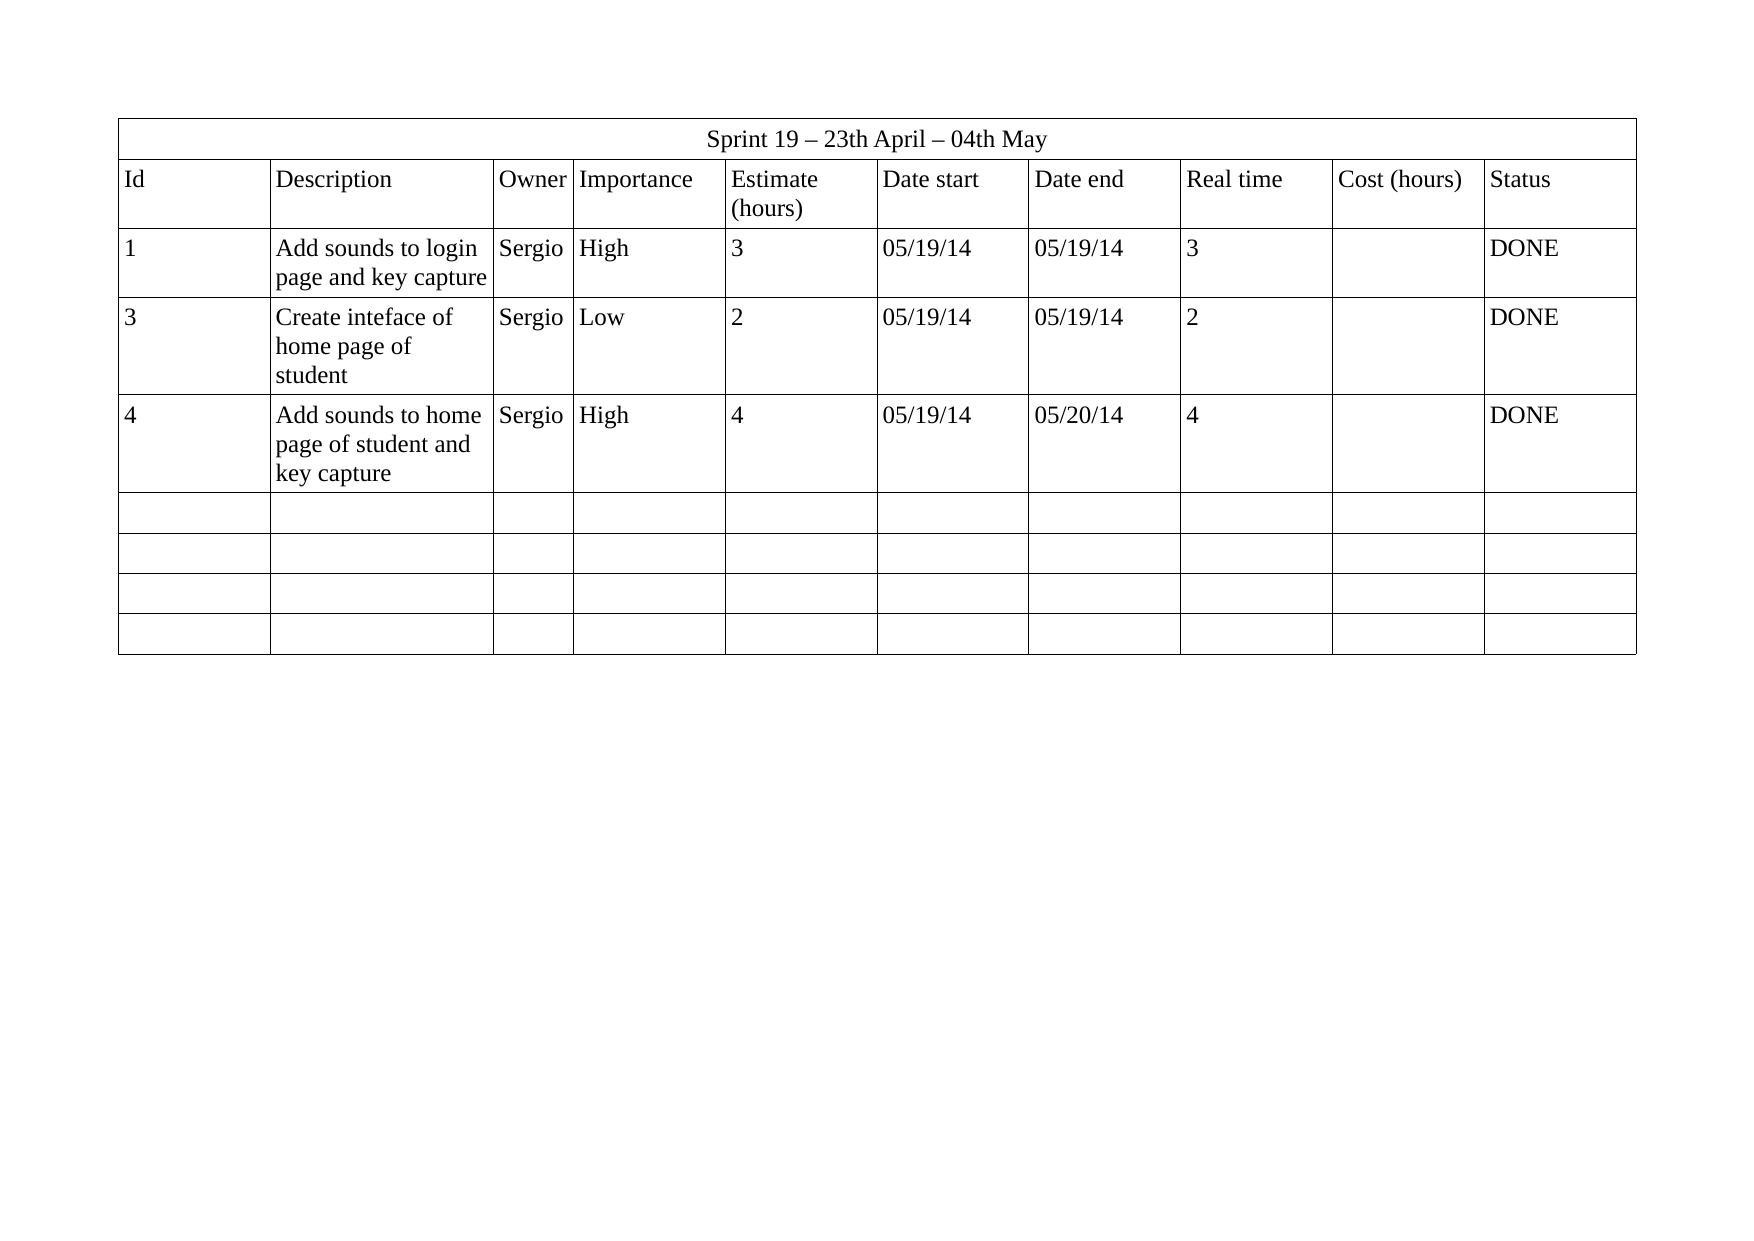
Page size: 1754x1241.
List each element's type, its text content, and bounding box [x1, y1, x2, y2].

table_cell [1181, 614, 1332, 653]
table_cell Low [574, 298, 725, 394]
table_cell 3 [726, 229, 877, 297]
table_cell [878, 614, 1028, 653]
table_cell Description [271, 160, 493, 227]
table_cell [1333, 229, 1484, 297]
table_cell [494, 574, 573, 613]
table_cell 19/05/14 [878, 298, 1028, 394]
table_cell [1181, 534, 1332, 573]
table_cell 2 [1181, 298, 1332, 394]
table_cell 4 [726, 395, 877, 492]
table_cell [726, 574, 877, 613]
table_cell [574, 574, 725, 613]
table_cell [878, 534, 1028, 573]
table_cell Estimate (hours) [726, 160, 877, 227]
table_cell [726, 534, 877, 573]
table_cell [878, 493, 1028, 532]
table_cell [1029, 493, 1180, 532]
table_header Sprint 19 – 23th April – 04th May [119, 119, 1636, 158]
table_cell [1485, 574, 1636, 613]
table_cell [1181, 574, 1332, 613]
table_cell [1333, 534, 1484, 573]
table_cell 4 [1181, 395, 1332, 492]
table_cell DONE [1485, 298, 1636, 394]
table_cell [1029, 534, 1180, 573]
table_cell 19/05/14 [1029, 298, 1180, 394]
table_cell [1333, 574, 1484, 613]
table_cell 3 [119, 298, 270, 394]
table_cell [1333, 298, 1484, 394]
table_cell [726, 493, 877, 532]
table_cell [1485, 493, 1636, 532]
table_cell [119, 534, 270, 573]
table_cell [878, 574, 1028, 613]
table_cell [1181, 493, 1332, 532]
table_cell Sergio [494, 298, 573, 394]
table_cell [271, 614, 493, 653]
table_cell [271, 493, 493, 532]
table_cell [1485, 614, 1636, 653]
table_cell [494, 614, 573, 653]
table_cell [1333, 614, 1484, 653]
table_cell [1029, 574, 1180, 613]
table_cell Real time [1181, 160, 1332, 227]
table_cell Create inteface of home page of student [271, 298, 493, 394]
table_cell Add sounds to login page and key capture [271, 229, 493, 297]
table_cell [271, 534, 493, 573]
table_cell High [574, 395, 725, 492]
table_cell Id [119, 160, 270, 227]
table_cell [119, 574, 270, 613]
table_cell [1333, 395, 1484, 492]
table_cell [271, 574, 493, 613]
table_cell [494, 534, 573, 573]
table_cell Add sounds to home page of student and key capture [271, 395, 493, 492]
table_cell 19/05/14 [878, 229, 1028, 297]
table_cell [1485, 534, 1636, 573]
table_cell [119, 493, 270, 532]
table_cell [726, 614, 877, 653]
table_cell [1029, 614, 1180, 653]
table_cell Status [1485, 160, 1636, 227]
table_cell 19/05/14 [1029, 229, 1180, 297]
table_cell [574, 614, 725, 653]
table_cell DONE [1485, 229, 1636, 297]
table_cell [574, 493, 725, 532]
table_cell 19/05/14 [878, 395, 1028, 492]
table_cell 20/05/14 [1029, 395, 1180, 492]
table_cell 1 [119, 229, 270, 297]
table_cell 3 [1181, 229, 1332, 297]
table_cell [574, 534, 725, 573]
table_cell Sergio [494, 395, 573, 492]
table_cell Cost (hours) [1333, 160, 1484, 227]
table_cell 2 [726, 298, 877, 394]
table_cell Date end [1029, 160, 1180, 227]
table_cell [494, 493, 573, 532]
table_cell [1333, 493, 1484, 532]
table_cell Importance [574, 160, 725, 227]
table_cell Sergio [494, 229, 573, 297]
table_cell Owner [494, 160, 573, 227]
table_cell 4 [119, 395, 270, 492]
table_cell Date start [878, 160, 1028, 227]
table_cell High [574, 229, 725, 297]
table_cell [119, 614, 270, 653]
table_cell DONE [1485, 395, 1636, 492]
